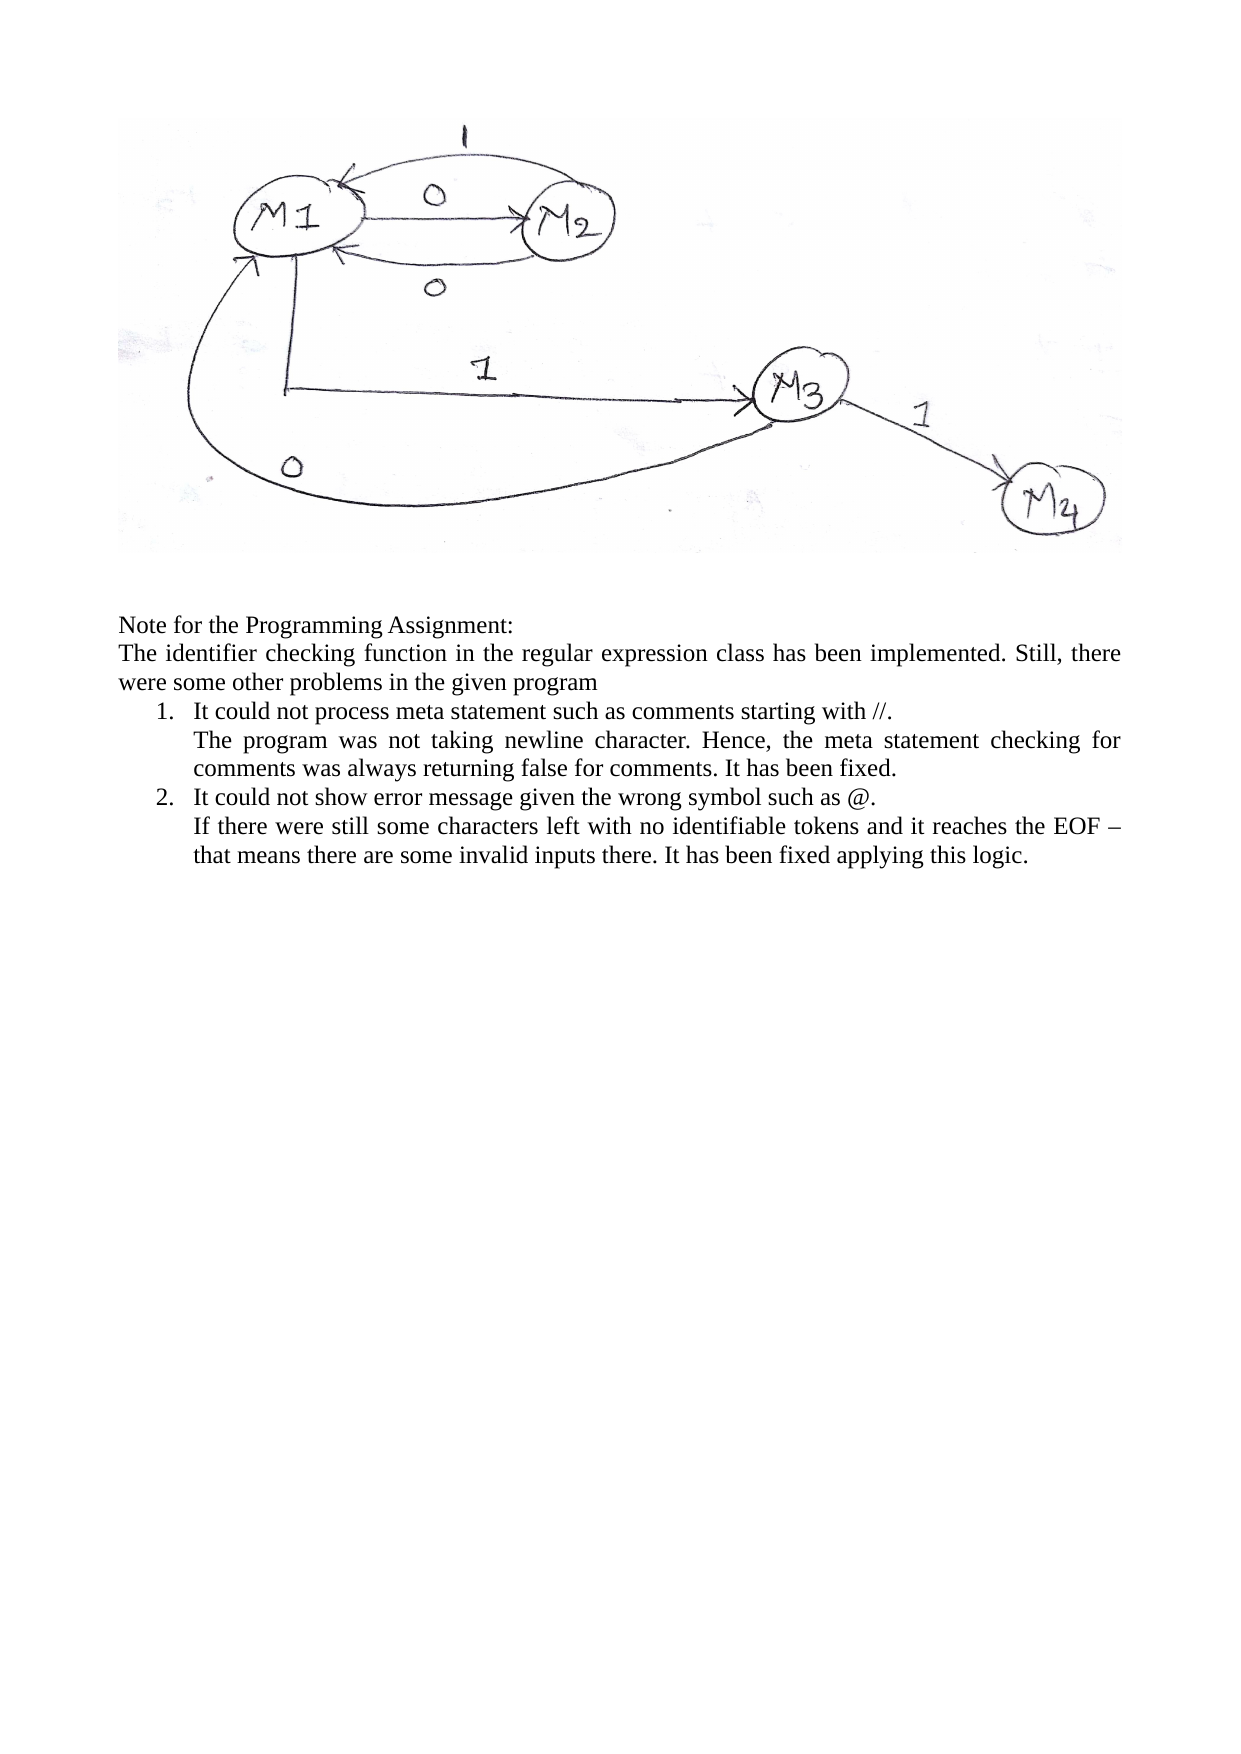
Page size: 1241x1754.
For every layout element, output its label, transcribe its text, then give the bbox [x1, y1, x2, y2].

text Note for the Programming Assignment: [118, 610, 1122, 638]
list If there were still some characters left with no identifiable tokens and it reaches the EOF – that means there are some invalid inputs there. It has been fixed applying this logic. [156, 811, 1122, 868]
text The identifier checking function in the regular expression class has been implemented. Still, there were some other problems in the given program [118, 638, 1122, 696]
list The program was not taking newline character. Hence, the meta statement checking for comments was always returning false for comments. It has been fixed. [156, 725, 1122, 782]
list It could not show error message given the wrong symbol such as @. [156, 782, 1122, 811]
list It could not process meta statement such as comments starting with //. [156, 696, 1122, 725]
picture [118, 118, 1123, 553]
